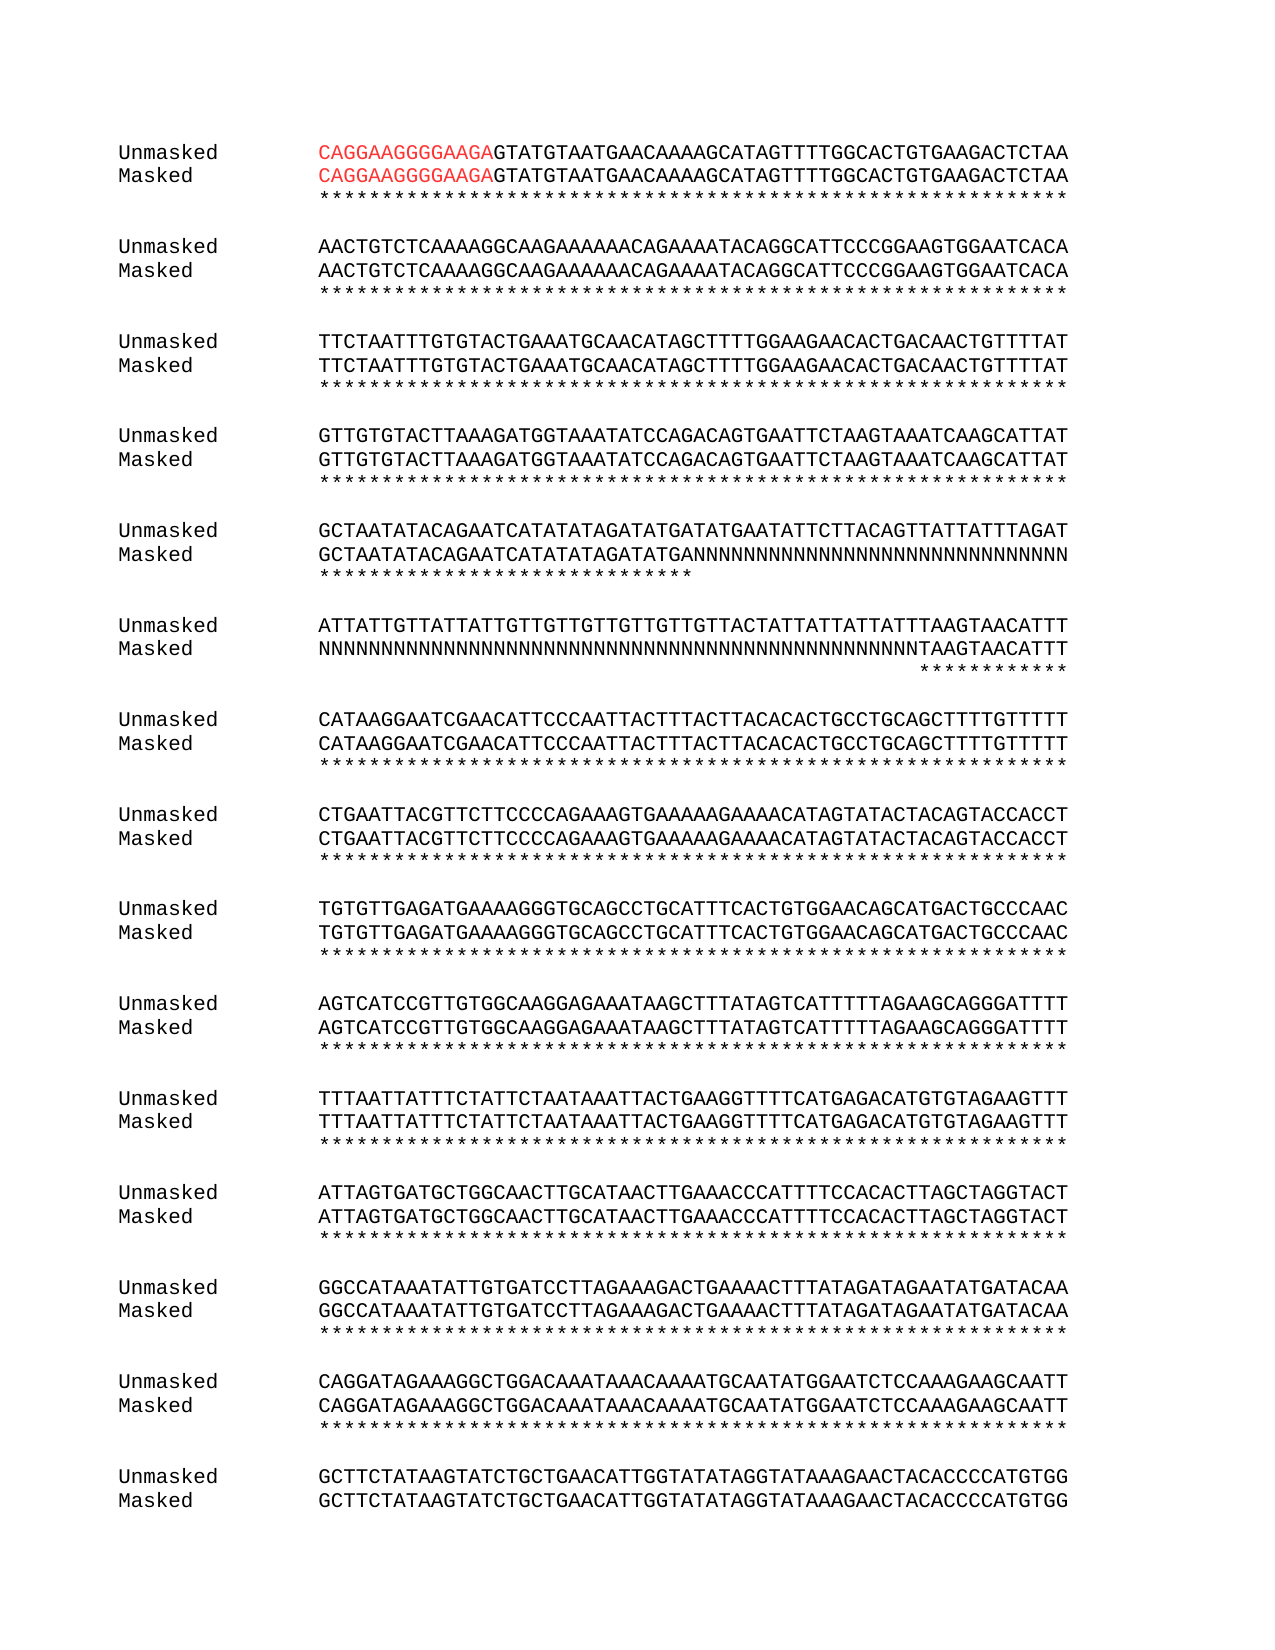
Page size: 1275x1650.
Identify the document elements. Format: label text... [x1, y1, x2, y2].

text Unmasked GCTTCTATAAGTATCTGCTGAACATTGGTATATAGGTATAAAGAACTACACCCCATGTGG [118, 1466, 1157, 1489]
text Unmasked GTTGTGTACTTAAAGATGGTAAATATCCAGACAGTGAATTCTAAGTAAATCAAGCATTAT [118, 426, 1157, 449]
text Masked TTTAATTATTTCTATTCTAATAAATTACTGAAGGTTTTCATGAGACATGTGTAGAAGTTT [118, 1111, 1157, 1135]
text ****************************** [118, 567, 1157, 591]
text ************************************************************ [118, 378, 1157, 402]
text Unmasked GCTAATATACAGAATCATATATAGATATGATATGAATATTCTTACAGTTATTATTTAGAT [118, 520, 1157, 544]
text Unmasked CTGAATTACGTTCTTCCCCAGAAAGTGAAAAAGAAAACATAGTATACTACAGTACCACCT [118, 804, 1157, 827]
text ************************************************************ [118, 1419, 1157, 1442]
text Unmasked ATTAGTGATGCTGGCAACTTGCATAACTTGAAACCCATTTTCCACACTTAGCTAGGTACT [118, 1182, 1157, 1206]
text ************************************************************ [118, 189, 1157, 213]
text ************************************************************ [118, 757, 1157, 780]
text Unmasked CATAAGGAATCGAACATTCCCAATTACTTTACTTACACACTGCCTGCAGCTTTTGTTTTT [118, 709, 1157, 733]
text Unmasked AGTCATCCGTTGTGGCAAGGAGAAATAAGCTTTATAGTCATTTTTAGAAGCAGGGATTTT [118, 993, 1157, 1017]
text ************************************************************ [118, 473, 1157, 496]
text Unmasked CAGGAAGGGGAAGAGTATGTAATGAACAAAAGCATAGTTTTGGCACTGTGAAGACTCTAA [118, 142, 1157, 165]
text Unmasked ATTATTGTTATTATTGTTGTTGTTGTTGTTGTTACTATTATTATTATTTAAGTAACATTT [118, 615, 1157, 638]
text Masked GTTGTGTACTTAAAGATGGTAAATATCCAGACAGTGAATTCTAAGTAAATCAAGCATTAT [118, 449, 1157, 473]
text Masked AACTGTCTCAAAAGGCAAGAAAAAACAGAAAATACAGGCATTCCCGGAAGTGGAATCACA [118, 260, 1157, 284]
text Unmasked TTTAATTATTTCTATTCTAATAAATTACTGAAGGTTTTCATGAGACATGTGTAGAAGTTT [118, 1088, 1157, 1111]
text ************************************************************ [118, 851, 1157, 875]
text Masked TTCTAATTTGTGTACTGAAATGCAACATAGCTTTTGGAAGAACACTGACAACTGTTTTAT [118, 354, 1157, 378]
text ************************************************************ [118, 1324, 1157, 1348]
text Unmasked TTCTAATTTGTGTACTGAAATGCAACATAGCTTTTGGAAGAACACTGACAACTGTTTTAT [118, 331, 1157, 354]
text ************ [118, 662, 1157, 686]
text Masked GCTAATATACAGAATCATATATAGATATGANNNNNNNNNNNNNNNNNNNNNNNNNNNNNN [118, 544, 1157, 567]
text Masked AGTCATCCGTTGTGGCAAGGAGAAATAAGCTTTATAGTCATTTTTAGAAGCAGGGATTTT [118, 1017, 1157, 1040]
text ************************************************************ [118, 1135, 1157, 1158]
text ************************************************************ [118, 946, 1157, 969]
text ************************************************************ [118, 284, 1157, 307]
text ************************************************************ [118, 1229, 1157, 1253]
text Masked GCTTCTATAAGTATCTGCTGAACATTGGTATATAGGTATAAAGAACTACACCCCATGTGG [118, 1489, 1157, 1513]
text Masked CATAAGGAATCGAACATTCCCAATTACTTTACTTACACACTGCCTGCAGCTTTTGTTTTT [118, 733, 1157, 757]
text Masked GGCCATAAATATTGTGATCCTTAGAAAGACTGAAAACTTTATAGATAGAATATGATACAA [118, 1300, 1157, 1324]
text Masked CAGGAAGGGGAAGAGTATGTAATGAACAAAAGCATAGTTTTGGCACTGTGAAGACTCTAA [118, 165, 1157, 189]
text ************************************************************ [118, 1040, 1157, 1064]
text Masked NNNNNNNNNNNNNNNNNNNNNNNNNNNNNNNNNNNNNNNNNNNNNNNNTAAGTAACATTT [118, 638, 1157, 662]
text Masked ATTAGTGATGCTGGCAACTTGCATAACTTGAAACCCATTTTCCACACTTAGCTAGGTACT [118, 1206, 1157, 1229]
text Masked TGTGTTGAGATGAAAAGGGTGCAGCCTGCATTTCACTGTGGAACAGCATGACTGCCCAAC [118, 922, 1157, 946]
text Masked CTGAATTACGTTCTTCCCCAGAAAGTGAAAAAGAAAACATAGTATACTACAGTACCACCT [118, 827, 1157, 851]
text Unmasked GGCCATAAATATTGTGATCCTTAGAAAGACTGAAAACTTTATAGATAGAATATGATACAA [118, 1277, 1157, 1300]
text Unmasked AACTGTCTCAAAAGGCAAGAAAAAACAGAAAATACAGGCATTCCCGGAAGTGGAATCACA [118, 236, 1157, 260]
text Unmasked CAGGATAGAAAGGCTGGACAAATAAACAAAATGCAATATGGAATCTCCAAAGAAGCAATT [118, 1371, 1157, 1395]
text Masked CAGGATAGAAAGGCTGGACAAATAAACAAAATGCAATATGGAATCTCCAAAGAAGCAATT [118, 1395, 1157, 1419]
text Unmasked TGTGTTGAGATGAAAAGGGTGCAGCCTGCATTTCACTGTGGAACAGCATGACTGCCCAAC [118, 898, 1157, 922]
